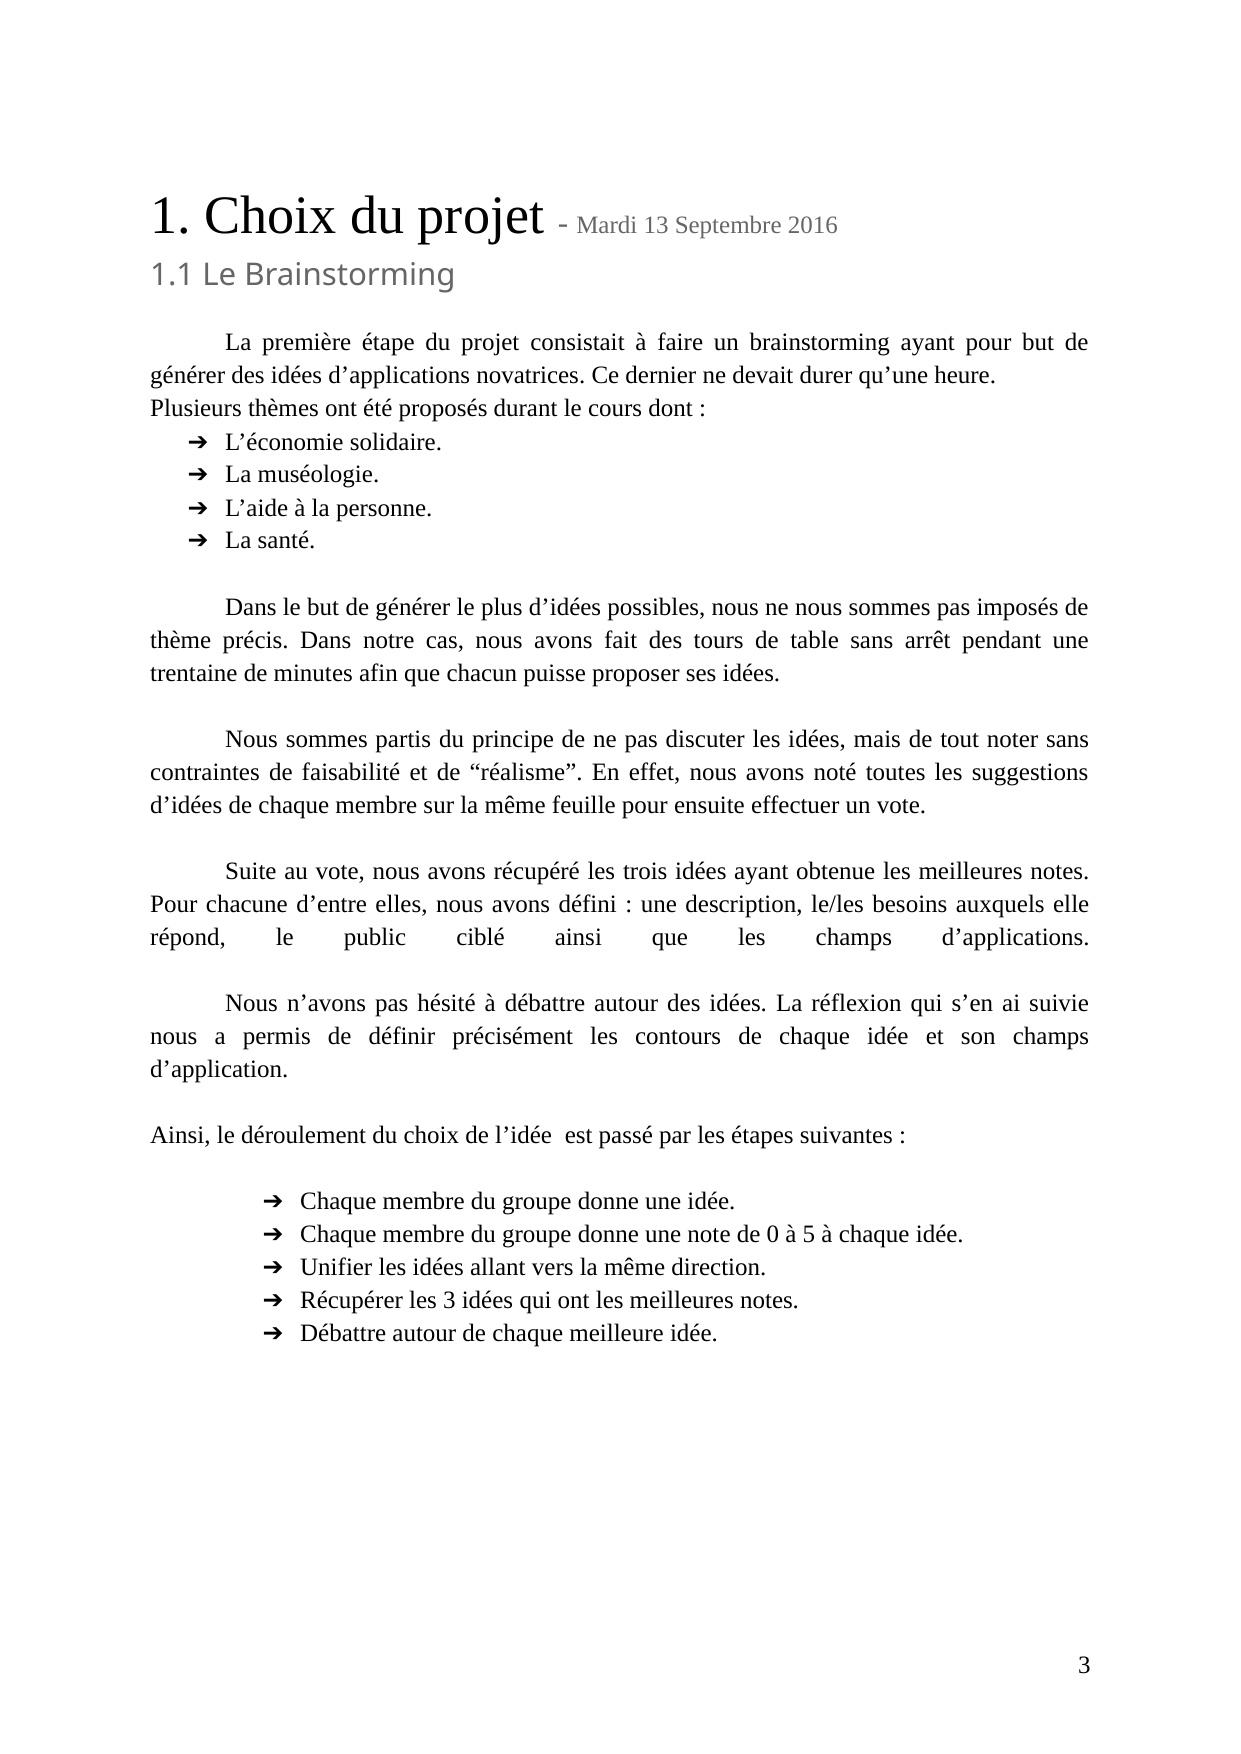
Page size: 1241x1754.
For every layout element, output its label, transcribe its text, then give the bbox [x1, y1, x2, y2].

text Nous sommes partis du principe de ne pas discuter les idées, mais de tout noter sans contraintes de faisabilité et de “réalisme”. En effet, nous avons noté toutes les suggestions d’idées de chaque membre sur la même feuille pour ensuite effectuer un vote. [150, 724, 1090, 818]
list La santé. [187, 526, 1090, 554]
text Suite au vote, nous avons récupéré les trois idées ayant obtenue les meilleures notes. Pour chacune d’entre elles, nous avons défini : une description, le/les besoins auxquels elle répond, le public ciblé ainsi que les champs d’applications. [150, 856, 1090, 984]
list Chaque membre du groupe donne une idée. [262, 1186, 1090, 1215]
subtitle 1.1 Le Brainstorming [150, 252, 1090, 294]
list Unifier les idées allant vers la même direction. [262, 1252, 1090, 1281]
list L’économie solidaire. [187, 427, 1090, 455]
list L’aide à la personne. [187, 493, 1090, 521]
text Dans le but de générer le plus d’idées possibles, nous ne nous sommes pas imposés de thème précis. Dans notre cas, nous avons fait des tours de table sans arrêt pendant une trentaine de minutes afin que chacun puisse proposer ses idées. [150, 592, 1090, 686]
text Ainsi, le déroulement du choix de l’idée est passé par les étapes suivantes : [150, 1120, 1090, 1149]
list Chaque membre du groupe donne une note de 0 à 5 à chaque idée. [262, 1219, 1090, 1248]
list La muséologie. [187, 459, 1090, 488]
text La première étape du projet consistait à faire un brainstorming ayant pour but de générer des idées d’applications novatrices. Ce dernier ne devait durer qu’une heure. [150, 327, 1090, 389]
list Débattre autour de chaque meilleure idée. [262, 1318, 1090, 1347]
title 1. Choix du projet - Mardi 13 Septembre 2016 [150, 183, 1090, 245]
list Récupérer les 3 idées qui ont les meilleures notes. [262, 1285, 1090, 1314]
text Plusieurs thèmes ont été proposés durant le cours dont : [150, 393, 1090, 422]
text Nous n’avons pas hésité à débattre autour des idées. La réflexion qui s’en ai suivie nous a permis de définir précisément les contours de chaque idée et son champs d’application. [150, 988, 1090, 1083]
